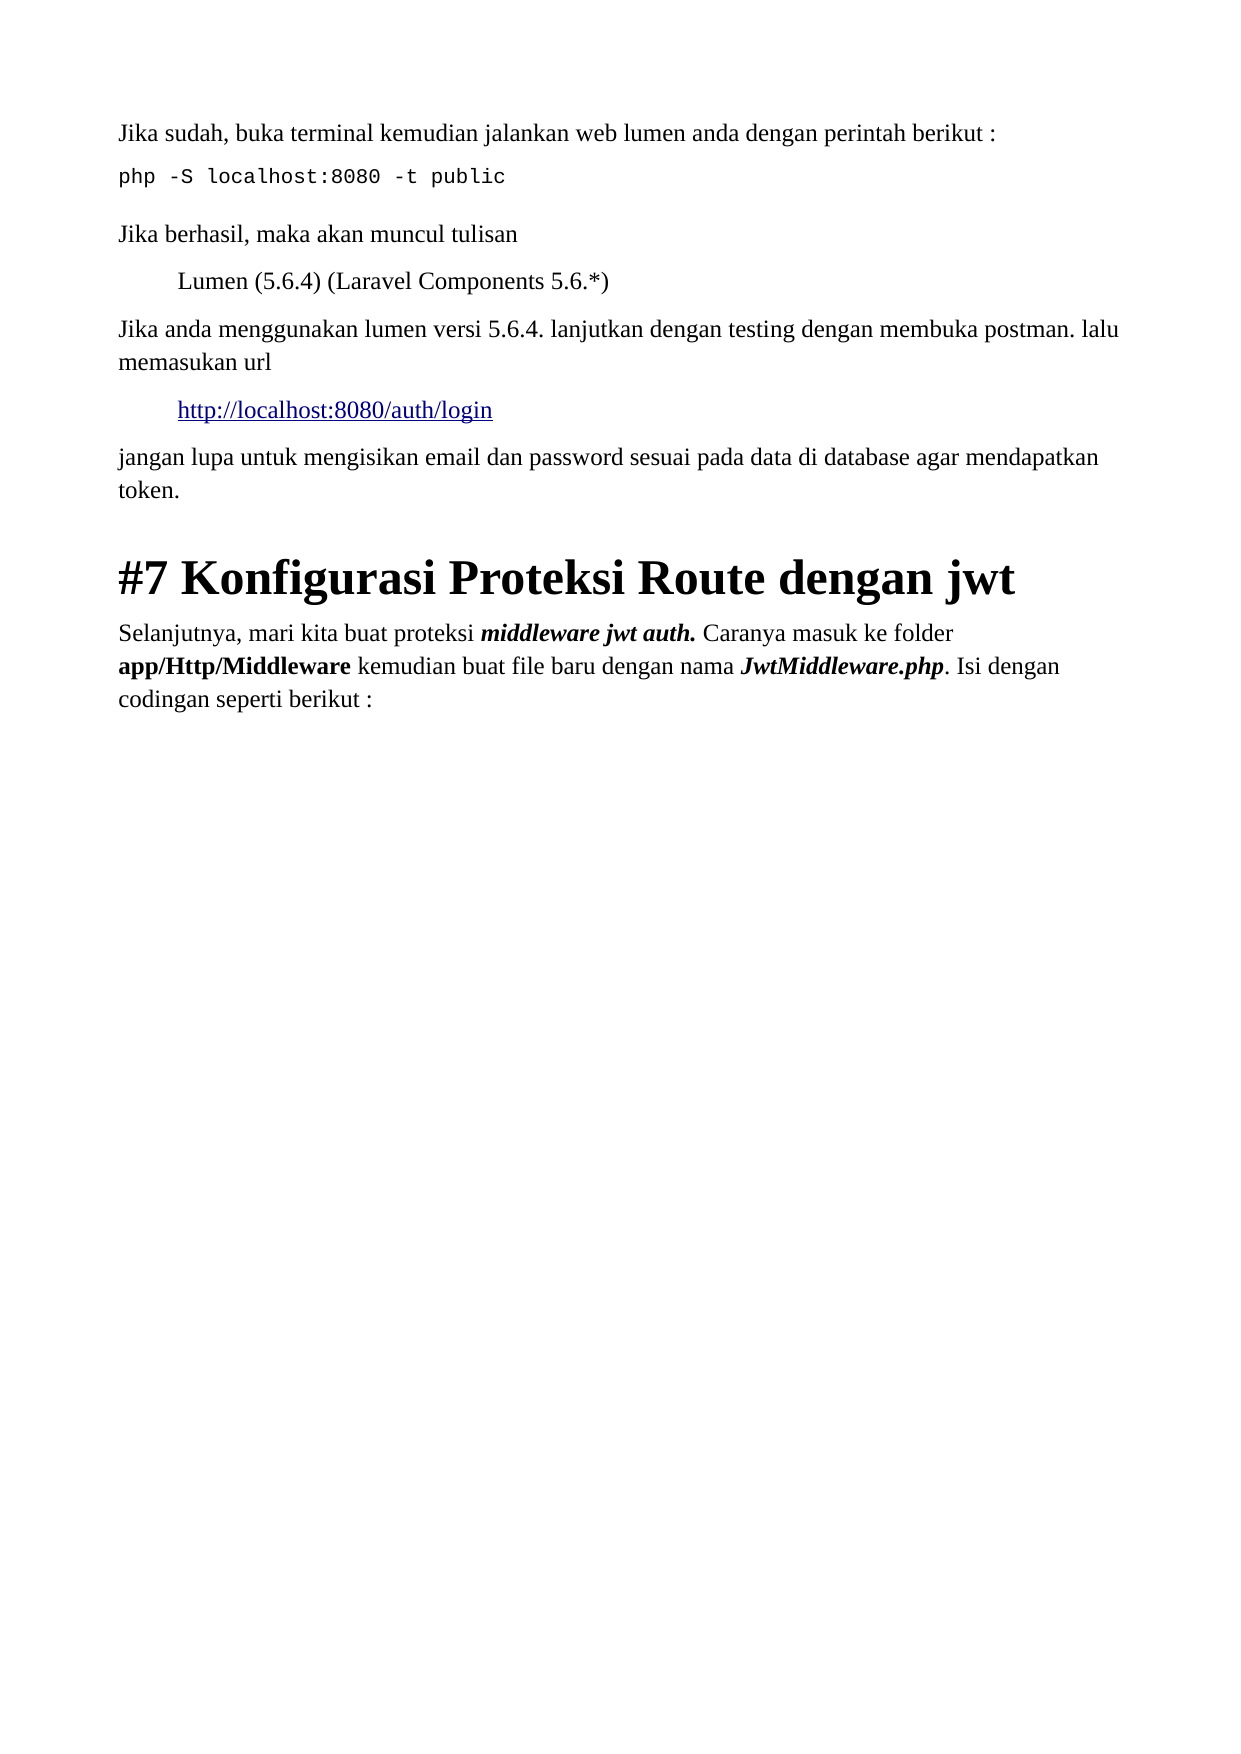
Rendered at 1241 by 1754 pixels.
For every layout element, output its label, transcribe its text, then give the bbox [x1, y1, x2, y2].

text Selanjutnya, mari kita buat proteksi middleware jwt auth. Caranya masuk ke folder app/Http/Middleware kemudian buat file baru dengan nama JwtMiddleware.php. Isi dengan codingan seperti berikut : [118, 618, 1122, 713]
text php -S localhost:8080 -t public [118, 166, 1122, 189]
text Jika sudah, buka terminal kemudian jalankan web lumen anda dengan perintah berikut : [118, 118, 1122, 147]
subtitle #7 Konfigurasi Proteksi Route dengan jwt [118, 548, 1122, 605]
text Jika berhasil, maka akan muncul tulisan [118, 219, 1122, 248]
text Lumen (5.6.4) (Laravel Components 5.6.*) [177, 266, 1063, 295]
text http://localhost:8080/auth/login [177, 395, 1063, 423]
text jangan lupa untuk mengisikan email dan password sesuai pada data di database agar mendapatkan token. [118, 442, 1122, 504]
text Jika anda menggunakan lumen versi 5.6.4. lanjutkan dengan testing dengan membuka postman. lalu memasukan url [118, 314, 1122, 376]
